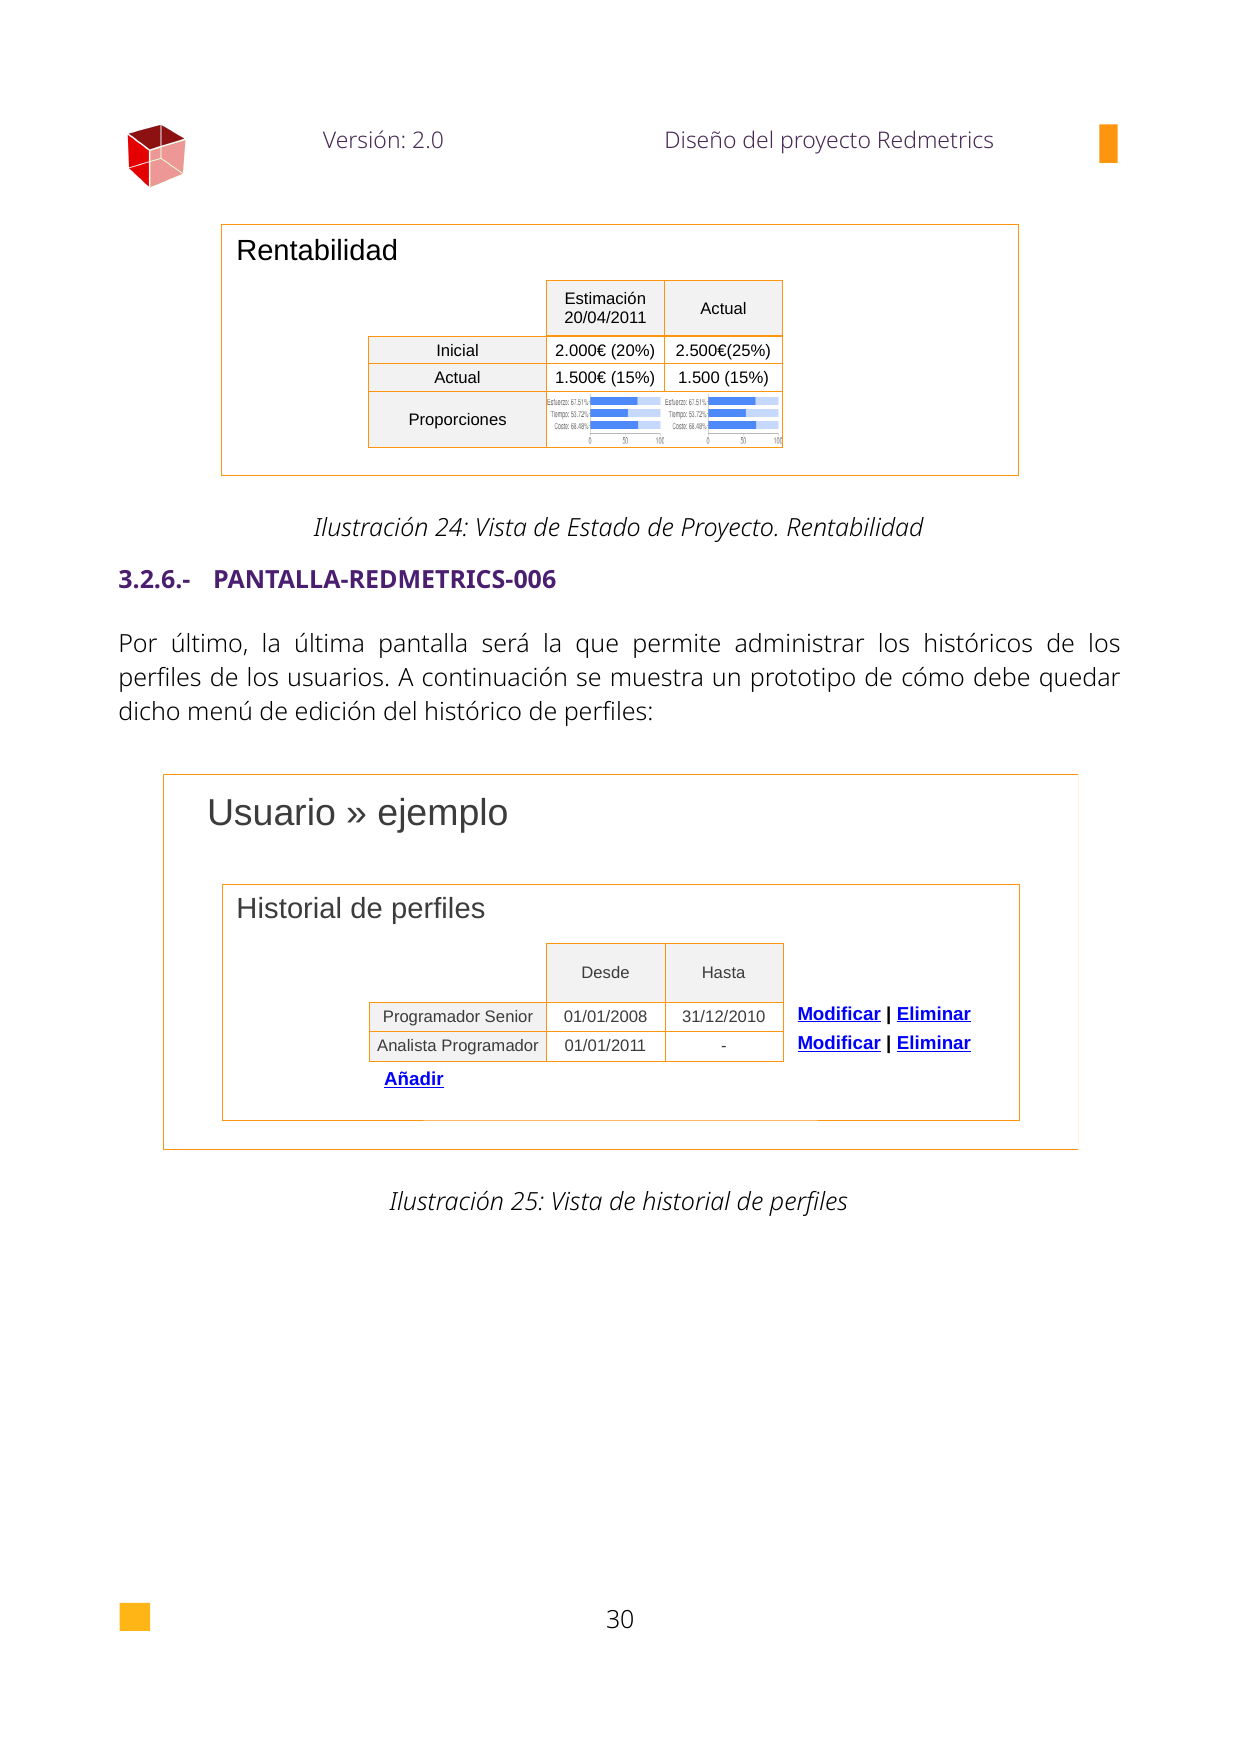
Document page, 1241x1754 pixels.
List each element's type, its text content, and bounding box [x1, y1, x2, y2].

table_header Tabla Usuarios [547, 364, 664, 391]
text Ilustración 24: Vista de Estado de Proyecto. Rentabilidad [221, 476, 1019, 543]
table_cell issues - id - subject - project_id [666, 1032, 783, 1061]
table_header Tabla Usuarios [665, 364, 782, 391]
table_cell issues - id - subject - project_id [547, 1032, 664, 1061]
subtitle PANTALLA-REDMETRICS-006 [118, 561, 1122, 596]
picture [123, 123, 189, 189]
table_cell issues - id - subject - project_id [666, 1003, 783, 1031]
table_header Tabla Usuarios [547, 337, 664, 363]
text Ilustración 24: Vista de Estado de Proyecto. Rentabilidad [222, 237, 1018, 475]
text Ilustración 25: Vista de historial de perfiles [162, 774, 1078, 1218]
table_header Tabla Usuarios [665, 337, 782, 363]
text Por último, la última pantalla será la que permite administrar los históricos de los perfiles de los usuarios. A continuación se muestra un prototipo de cómo debe quedar dicho menú de edición del histórico de perfiles: [118, 626, 1122, 728]
table_cell issues - id - subject - project_id [547, 1003, 664, 1031]
picture [547, 392, 782, 447]
